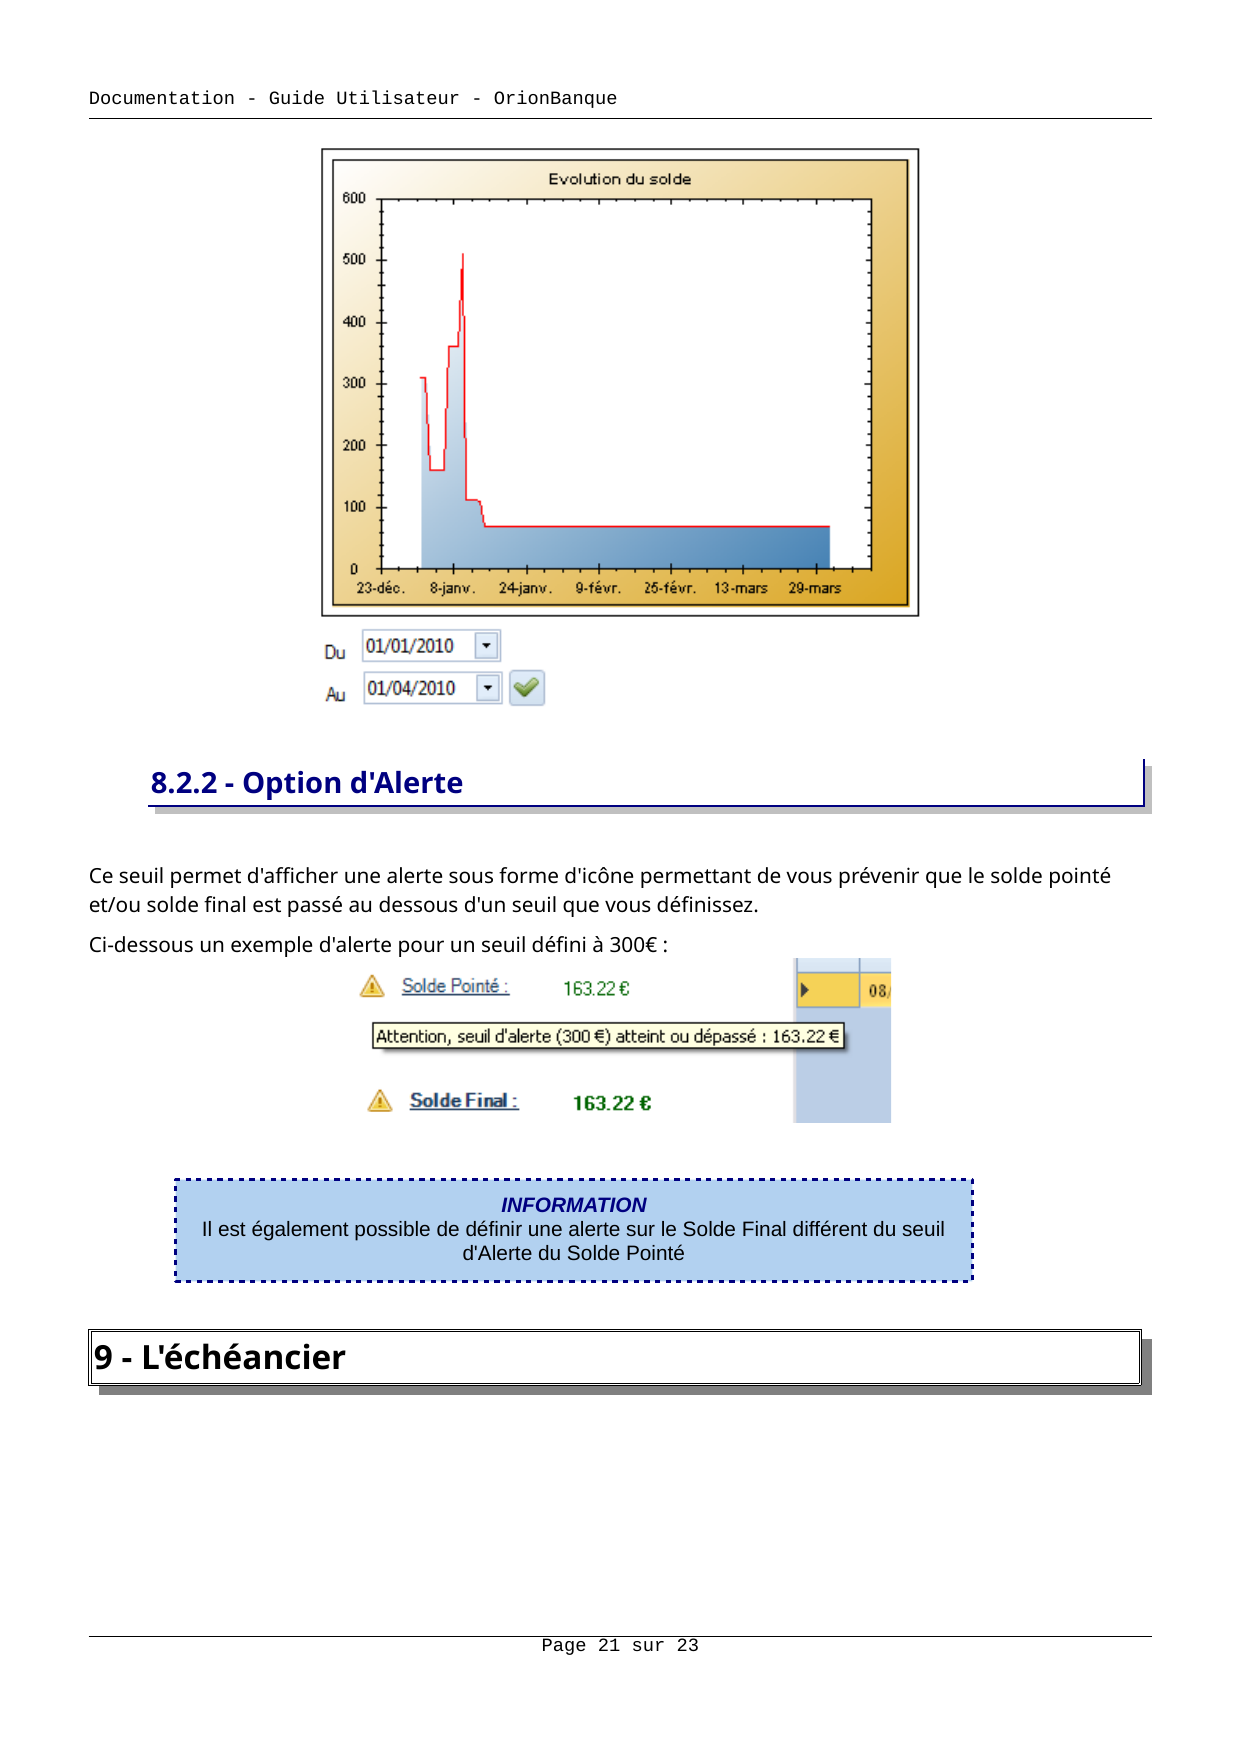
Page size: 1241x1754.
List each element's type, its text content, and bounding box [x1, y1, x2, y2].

text Ce seuil permet d'afficher une alerte sous forme d'icône permettant de vous prévenir que le solde pointé et/ou solde final est passé au dessous d'un seuil que vous définissez. [88, 861, 1152, 918]
text Ci-dessous un exemple d'alerte pour un seuil défini à 300€ : [88, 930, 1152, 958]
picture [349, 958, 892, 1123]
subtitle Option d'Alerte [148, 759, 1143, 805]
subtitle L'échéancier [89, 1330, 1141, 1385]
picture [320, 147, 921, 714]
